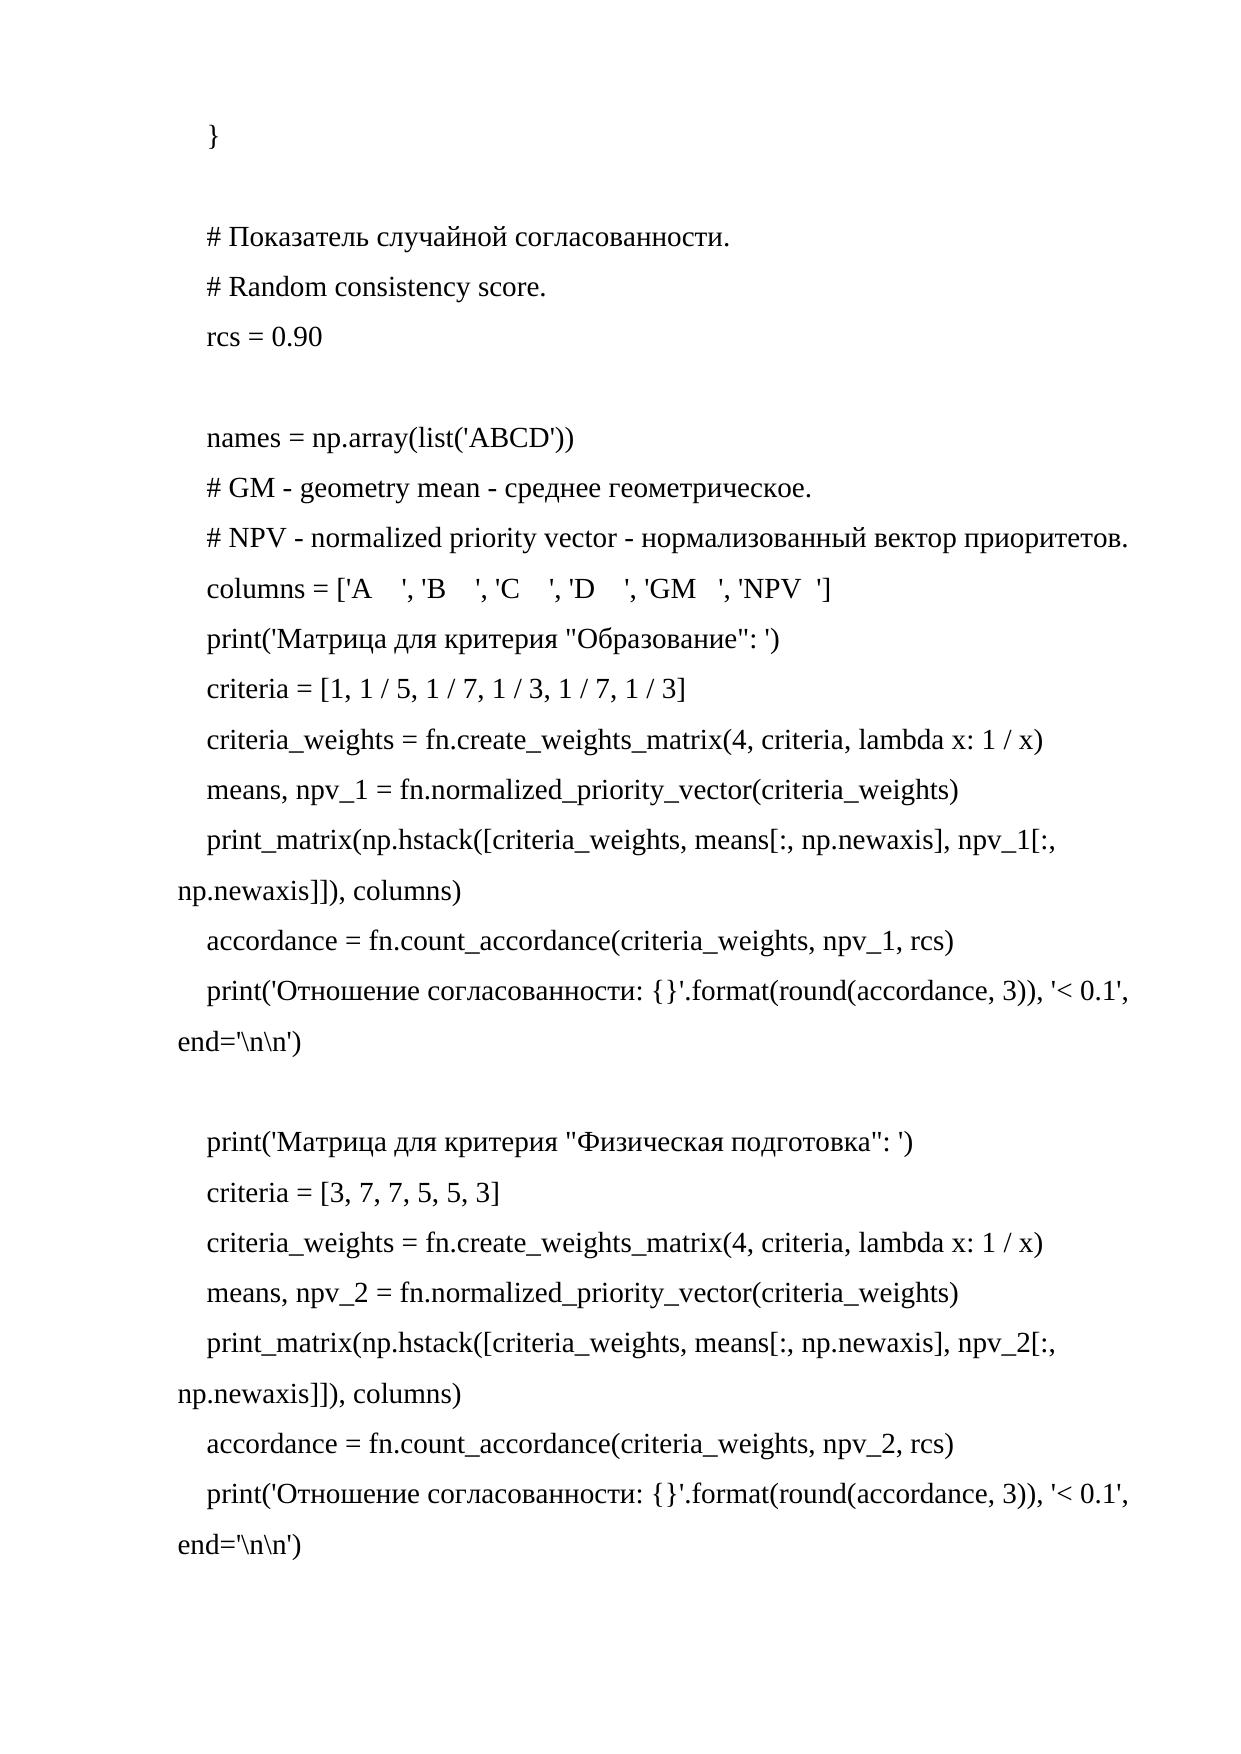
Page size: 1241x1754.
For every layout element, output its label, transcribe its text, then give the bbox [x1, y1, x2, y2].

text names = np.array(list('ABCD')) [177, 420, 1152, 453]
text columns = ['A ', 'B ', 'C ', 'D ', 'GM ', 'NPV '] [177, 571, 1152, 604]
text criteria = [3, 7, 7, 5, 5, 3] [177, 1175, 1152, 1208]
text accordance = fn.count_accordance(criteria_weights, npv_1, rcs) [177, 923, 1152, 957]
text } [177, 118, 1152, 152]
text print_matrix(np.hstack([criteria_weights, means[:, np.newaxis], npv_1[:, np.newaxis]]), columns) [177, 822, 1152, 906]
text criteria = [1, 1 / 5, 1 / 7, 1 / 3, 1 / 7, 1 / 3] [177, 672, 1152, 705]
text print('Матрица для критерия "Образование": ') [177, 621, 1152, 655]
text criteria_weights = fn.create_weights_matrix(4, criteria, lambda x: 1 / x) [177, 1225, 1152, 1258]
text rcs = 0.90 [177, 319, 1152, 353]
text means, npv_1 = fn.normalized_priority_vector(criteria_weights) [177, 772, 1152, 806]
text # GM - geometry mean - среднее геометрическое. [177, 470, 1152, 504]
text print('Отношение согласованности: {}'.format(round(accordance, 3)), '< 0.1', end='\n\n') [177, 973, 1152, 1057]
text means, npv_2 = fn.normalized_priority_vector(criteria_weights) [177, 1275, 1152, 1309]
text print('Отношение согласованности: {}'.format(round(accordance, 3)), '< 0.1', end='\n\n') [177, 1477, 1152, 1560]
text # NPV - normalized priority vector - нормализованный вектор приоритетов. [177, 521, 1152, 554]
text accordance = fn.count_accordance(criteria_weights, npv_2, rcs) [177, 1426, 1152, 1460]
text # Показатель случайной согласованности. [177, 219, 1152, 252]
text criteria_weights = fn.create_weights_matrix(4, criteria, lambda x: 1 / x) [177, 722, 1152, 755]
text print_matrix(np.hstack([criteria_weights, means[:, np.newaxis], npv_2[:, np.newaxis]]), columns) [177, 1326, 1152, 1409]
text print('Матрица для критерия "Физическая подготовка": ') [177, 1124, 1152, 1158]
text # Random consistency score. [177, 269, 1152, 303]
